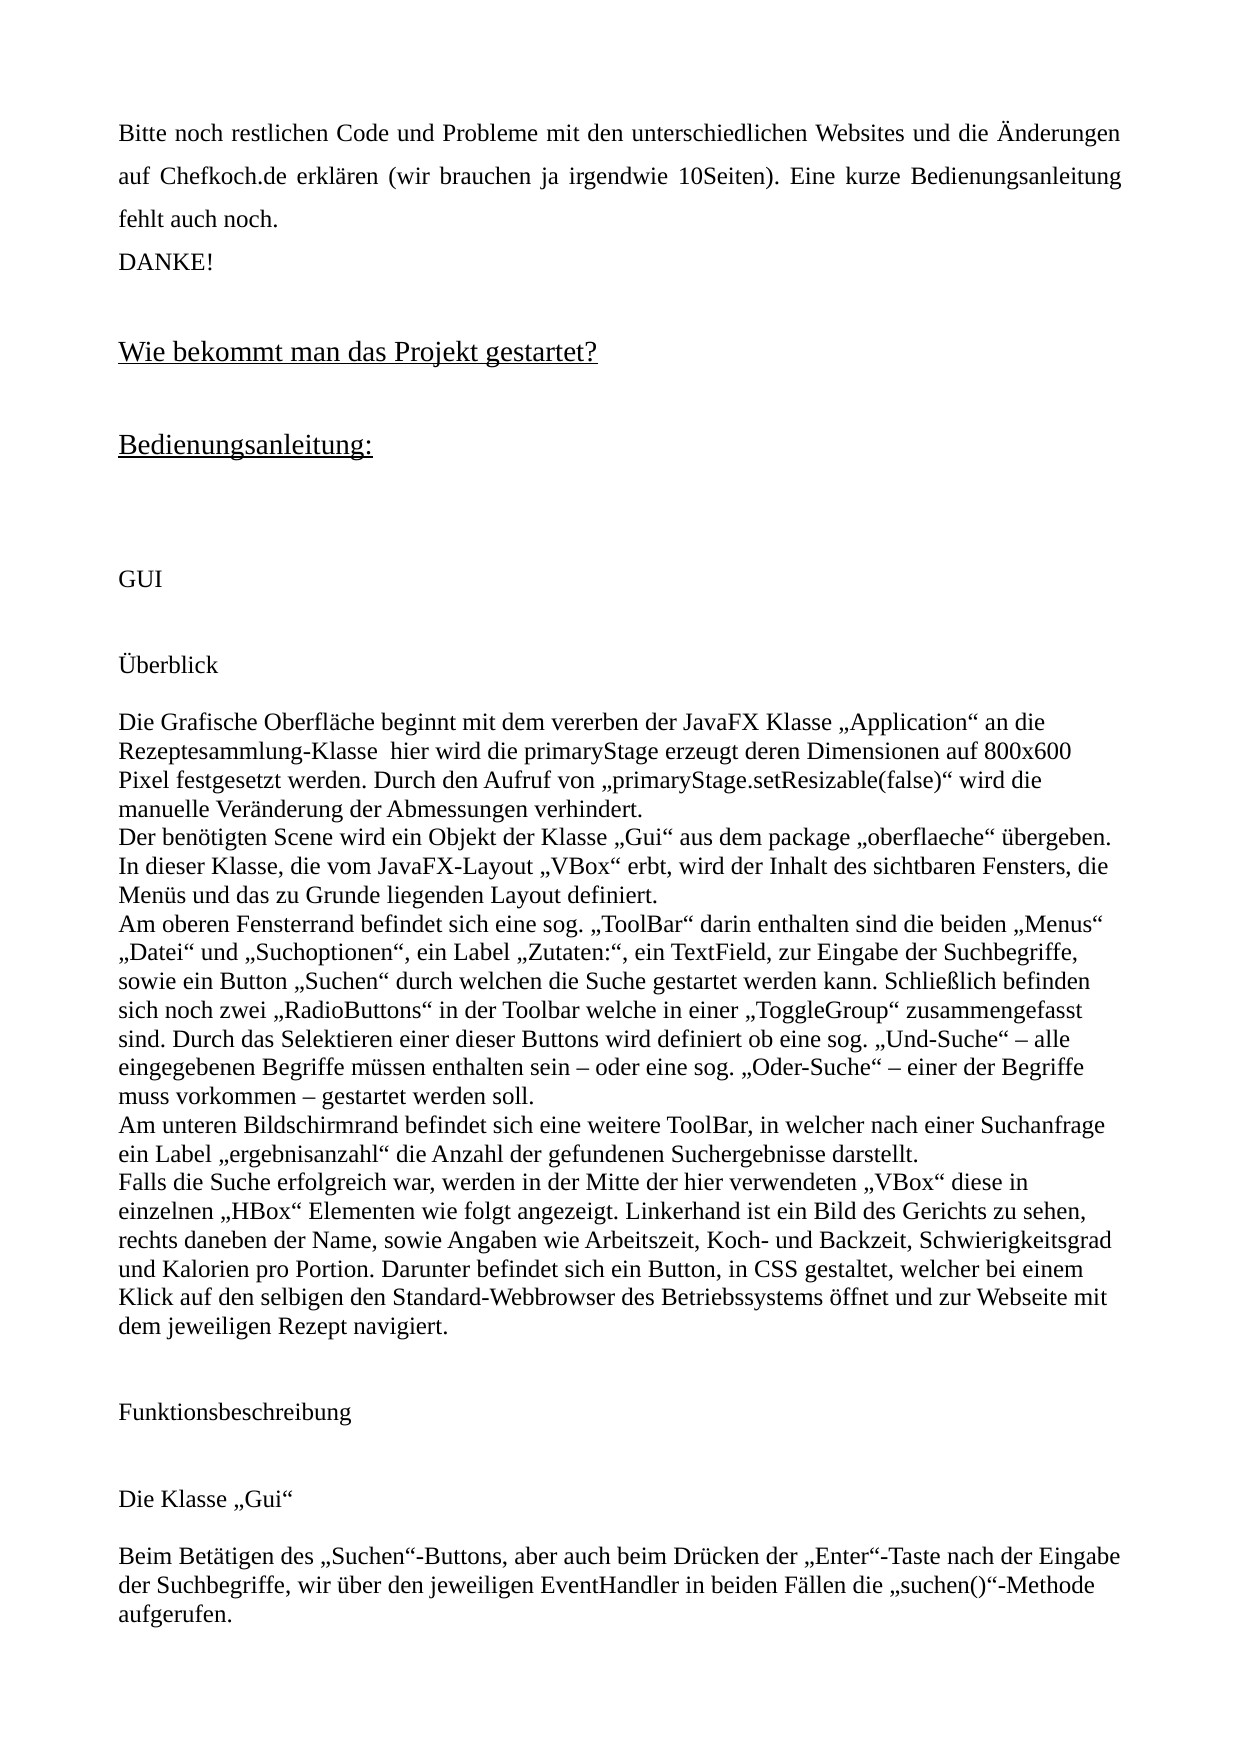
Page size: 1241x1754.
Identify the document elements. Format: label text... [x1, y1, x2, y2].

text GUI [118, 564, 1122, 592]
text Wie bekommt man das Projekt gestartet? [118, 334, 1122, 367]
text Falls die Suche erfolgreich war, werden in der Mitte der hier verwendeten „VBox“ diese in einzelnen „HBox“ Elementen wie folgt angezeigt. Linkerhand ist ein Bild des Gerichts zu sehen, rechts daneben der Name, sowie Angaben wie Arbeitszeit, Koch- und Backzeit, Schwierigkeitsgrad und Kalorien pro Portion. Darunter befindet sich ein Button, in CSS gestaltet, welcher bei einem Klick auf den selbigen den Standard-Webbrowser des Betriebssystems öffnet und zur Webseite mit dem jeweiligen Rezept navigiert. [118, 1167, 1122, 1340]
text Am oberen Fensterrand befindet sich eine sog. „ToolBar“ darin enthalten sind die beiden „Menus“ „Datei“ und „Suchoptionen“, ein Label „Zutaten:“, ein TextField, zur Eingabe der Suchbegriffe, sowie ein Button „Suchen“ durch welchen die Suche gestartet werden kann. Schließlich befinden sich noch zwei „RadioButtons“ in der Toolbar welche in einer „ToggleGroup“ zusammengefasst sind. Durch das Selektieren einer dieser Buttons wird definiert ob eine sog. „Und-Suche“ – alle eingegebenen Begriffe müssen enthalten sein – oder eine sog. „Oder-Suche“ – einer der Begriffe muss vorkommen – gestartet werden soll. [118, 909, 1122, 1110]
text Am unteren Bildschirmrand befindet sich eine weitere ToolBar, in welcher nach einer Suchanfrage ein Label „ergebnisanzahl“ die Anzahl der gefundenen Suchergebnisse darstellt. [118, 1110, 1122, 1167]
text Die Klasse „Gui“ [118, 1484, 1122, 1512]
text Funktionsbeschreibung [118, 1397, 1122, 1426]
text Beim Betätigen des „Suchen“-Buttons, aber auch beim Drücken der „Enter“-Taste nach der Eingabe der Suchbegriffe, wir über den jeweiligen EventHandler in beiden Fällen die „suchen()“-Methode aufgerufen. [118, 1541, 1122, 1627]
text Bedienungsanleitung: [118, 427, 1122, 461]
text Bitte noch restlichen Code und Probleme mit den unterschiedlichen Websites und die Änderungen auf Chefkoch.de erklären (wir brauchen ja irgendwie 10Seiten). Eine kurze Bedienungsanleitung fehlt auch noch. [118, 118, 1122, 233]
text Der benötigten Scene wird ein Objekt der Klasse „Gui“ aus dem package „oberflaeche“ übergeben. In dieser Klasse, die vom JavaFX-Layout „VBox“ erbt, wird der Inhalt des sichtbaren Fensters, die Menüs und das zu Grunde liegenden Layout definiert. [118, 822, 1122, 909]
text Überblick [118, 650, 1122, 679]
text Die Grafische Oberfläche beginnt mit dem vererben der JavaFX Klasse „Application“ an die Rezeptesammlung-Klasse hier wird die primaryStage erzeugt deren Dimensionen auf 800x600 Pixel festgesetzt werden. Durch den Aufruf von „primaryStage.setResizable(false)“ wird die manuelle Veränderung der Abmessungen verhindert. [118, 707, 1122, 822]
text DANKE! [118, 247, 1122, 276]
